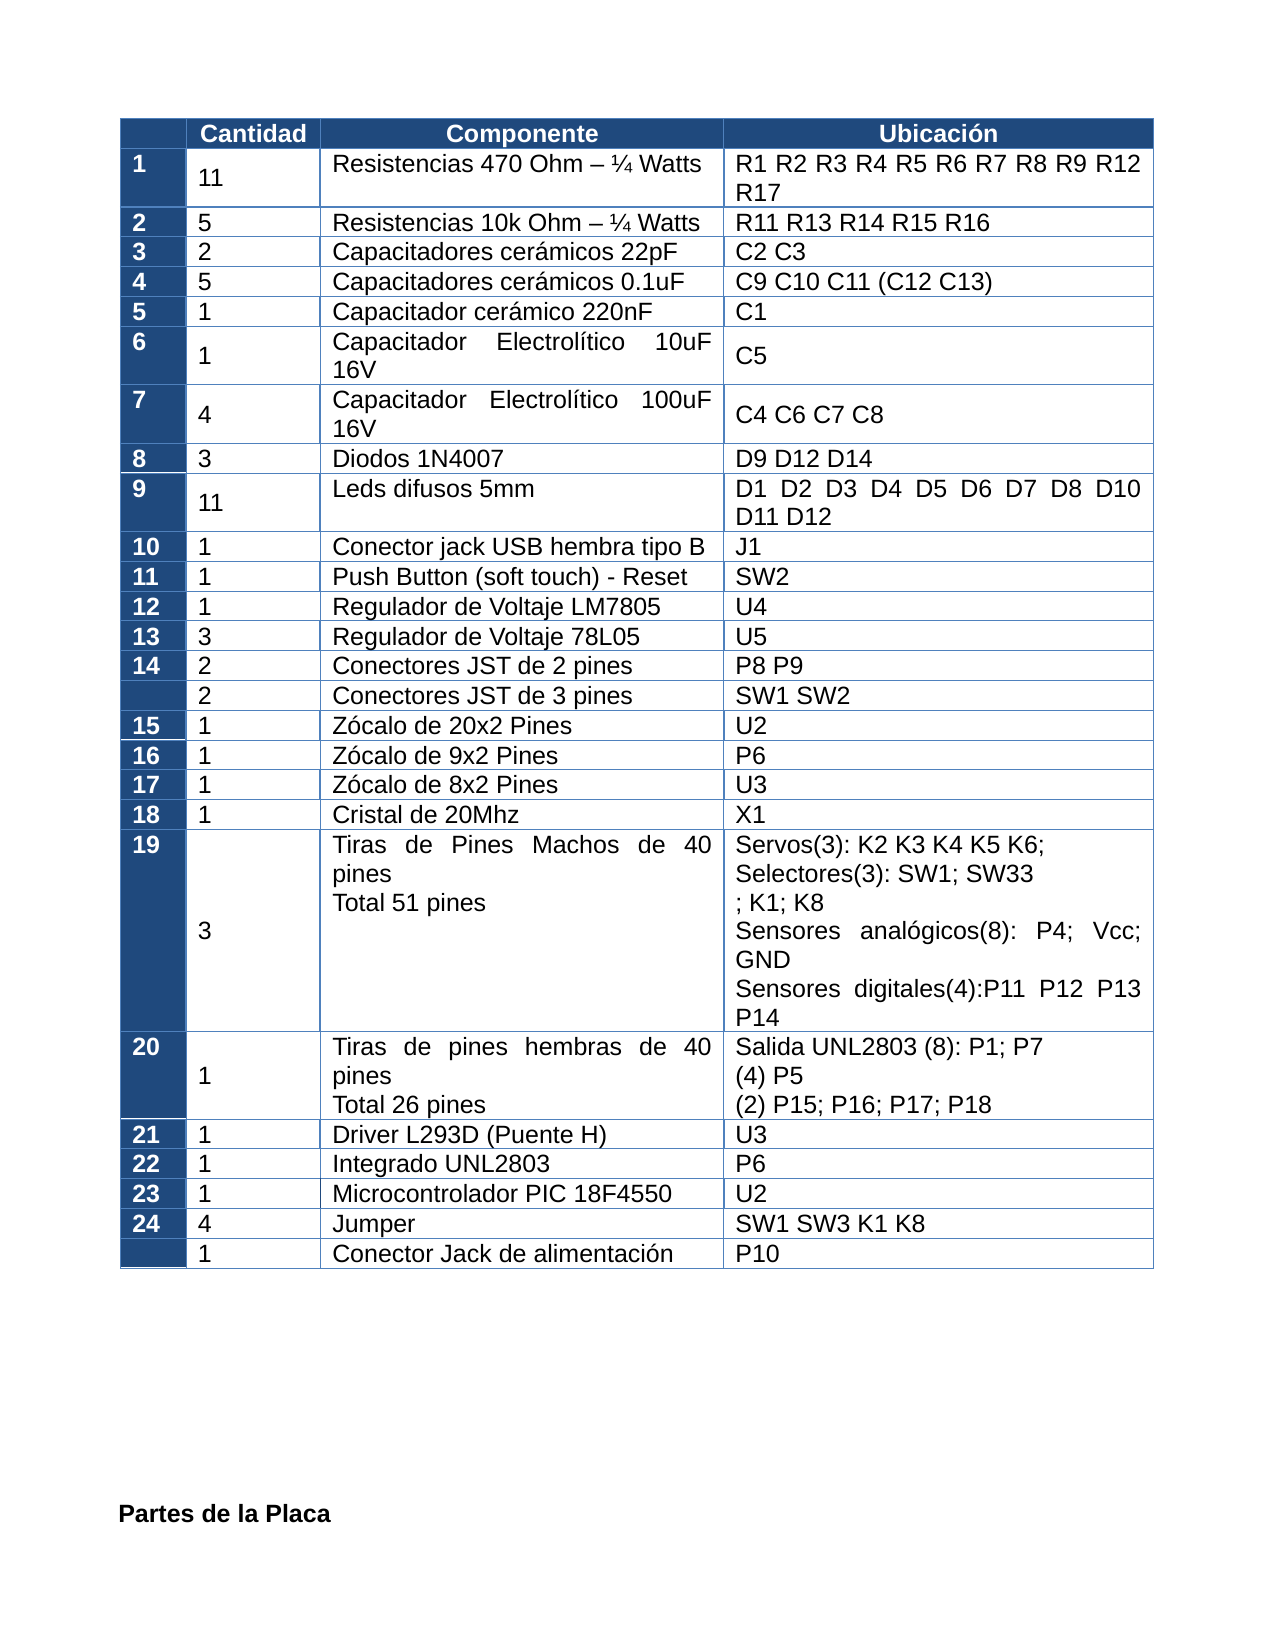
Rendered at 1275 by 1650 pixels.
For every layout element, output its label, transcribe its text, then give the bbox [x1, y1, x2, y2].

table_cell Zócalo de 9x2 Pines [321, 741, 723, 769]
table_cell Capacitador Electrolítico 10uF 16V [321, 327, 723, 384]
table_cell C9 C10 C11 (C12 C13) [724, 267, 1153, 296]
table_cell 19 [121, 830, 185, 1031]
table_cell 4 [187, 1209, 320, 1238]
table_cell Regulador de Voltaje LM7805 [321, 592, 723, 620]
table_cell 9 [121, 474, 185, 531]
table_cell P6 [724, 1149, 1153, 1178]
table_cell U4 [724, 592, 1153, 620]
table_cell 1 [187, 741, 320, 769]
table_cell Resistencias 10k Ohm – ¼ Watts [321, 208, 723, 236]
table_cell 3 [187, 444, 320, 472]
table_cell Integrado UNL2803 [321, 1149, 723, 1178]
table_cell X1 [724, 800, 1153, 829]
table_cell Diodos 1N4007 [321, 444, 723, 472]
table_header [121, 119, 186, 148]
table_cell 17 [121, 770, 185, 799]
table_cell 3 [121, 237, 185, 266]
table_cell U3 [725, 1120, 1153, 1148]
table_cell 6 [121, 327, 186, 384]
table_cell Conectores JST de 2 pines [321, 651, 723, 680]
table_cell U2 [725, 1179, 1153, 1208]
table_cell Servos(3): K2 K3 K4 K5 K6; Selectores(3): SW1; SW33 ; K1; K8 Sensores analógicos(8): P4; Vcc; GND Sensores digitales(4):P11 P12 P13 P14 [725, 830, 1153, 1031]
table_cell 12 [121, 592, 186, 620]
table_cell Driver L293D (Puente H) [321, 1120, 723, 1148]
table_cell 3 [187, 830, 319, 1031]
table_cell 5 [187, 208, 320, 236]
table_cell D9 D12 D14 [724, 444, 1153, 472]
text Partes de la Placa [118, 1498, 1157, 1527]
table_cell Resistencias 470 Ohm – ¼ Watts [321, 149, 723, 206]
table_cell Push Button (soft touch) - Reset [321, 562, 723, 591]
table_cell 1 [187, 1179, 320, 1208]
table_cell D1 D2 D3 D4 D5 D6 D7 D8 D10 D11 D12 [725, 474, 1153, 531]
table_cell 2 [187, 237, 319, 266]
table_cell Leds difusos 5mm [321, 474, 723, 531]
table_cell 1 [187, 532, 320, 561]
table_cell 3 [187, 621, 319, 650]
table_cell Regulador de Voltaje 78L05 [321, 621, 723, 650]
table_cell 1 [187, 562, 319, 591]
table_cell 10 [121, 532, 186, 561]
table_cell P8 P9 [724, 651, 1153, 680]
table_cell 1 [187, 711, 319, 739]
table_cell 1 [187, 1239, 320, 1267]
table_header Componente [321, 119, 723, 148]
table_cell 14 [121, 651, 186, 680]
table_cell 15 [121, 711, 185, 739]
table_cell Jumper [321, 1209, 723, 1238]
table_cell Conector jack USB hembra tipo B [321, 532, 723, 561]
table_cell 4 [187, 385, 319, 443]
table_cell C1 [725, 297, 1153, 326]
table_cell C2 C3 [725, 237, 1153, 266]
table_cell 21 [121, 1120, 185, 1148]
table_cell 11 [187, 474, 319, 531]
table_cell R11 R13 R14 R15 R16 [724, 208, 1153, 236]
table_cell Microcontrolador PIC 18F4550 [321, 1179, 723, 1208]
table_cell [121, 681, 186, 710]
table_cell P6 [724, 741, 1153, 769]
table_cell 11 [121, 562, 185, 591]
table_cell U3 [725, 770, 1153, 799]
table_cell Cristal de 20Mhz [321, 800, 723, 829]
table_cell Tiras de pines hembras de 40 pines Total 26 pines [321, 1032, 723, 1118]
table_cell Salida UNL2803 (8): P1; P7 (4) P5 (2) P15; P16; P17; P18 [724, 1032, 1153, 1118]
table_cell 20 [121, 1032, 186, 1118]
table_cell 16 [121, 741, 186, 769]
table_cell 1 [187, 1120, 319, 1148]
table_cell Capacitadores cerámicos 0.1uF [321, 267, 723, 296]
table_cell 11 [187, 149, 319, 206]
table_cell Capacitador Electrolítico 100uF 16V [321, 385, 723, 443]
table_cell P10 [724, 1239, 1153, 1267]
table_cell 1 [187, 297, 319, 326]
table_cell 1 [187, 592, 320, 620]
table_cell 1 [187, 1032, 320, 1118]
table_header Ubicación [724, 119, 1153, 148]
table_cell 8 [121, 444, 186, 472]
table_cell 2 [121, 208, 186, 236]
table_cell SW2 [725, 562, 1153, 591]
table_cell 22 [121, 1149, 186, 1178]
table_cell 23 [121, 1179, 185, 1208]
table_header Cantidad [187, 119, 320, 148]
table_cell R1 R2 R3 R4 R5 R6 R7 R8 R9 R12 R17 [725, 149, 1153, 206]
table_cell SW1 SW3 K1 K8 [724, 1209, 1153, 1238]
table_cell 1 [187, 800, 320, 829]
table_cell 7 [121, 385, 185, 443]
table_cell Capacitadores cerámicos 22pF [321, 237, 723, 266]
table_cell Capacitador cerámico 220nF [321, 297, 723, 326]
table_cell Tiras de Pines Machos de 40 pines Total 51 pines [321, 830, 723, 1031]
table_cell Conector Jack de alimentación [321, 1239, 723, 1267]
table_cell 5 [187, 267, 320, 296]
table_cell [121, 1239, 186, 1267]
table_cell 1 [121, 149, 185, 206]
table_cell Conectores JST de 3 pines [321, 681, 723, 710]
table_cell 18 [121, 800, 186, 829]
table_cell U2 [725, 711, 1153, 739]
table_cell 24 [121, 1209, 186, 1238]
table_cell Zócalo de 20x2 Pines [321, 711, 723, 739]
table_cell 1 [187, 327, 320, 384]
table_cell C5 [724, 327, 1153, 384]
table_cell J1 [724, 532, 1153, 561]
table_cell C4 C6 C7 C8 [725, 385, 1153, 443]
table_cell 1 [187, 1149, 320, 1178]
table_cell 2 [187, 651, 320, 680]
table_cell U5 [725, 621, 1153, 650]
table_cell 4 [121, 267, 186, 296]
table_cell 2 [187, 681, 320, 710]
table_cell 1 [187, 770, 319, 799]
table_cell 13 [121, 621, 185, 650]
table_cell Zócalo de 8x2 Pines [321, 770, 723, 799]
table_cell SW1 SW2 [724, 681, 1153, 710]
table_cell 5 [121, 297, 185, 326]
